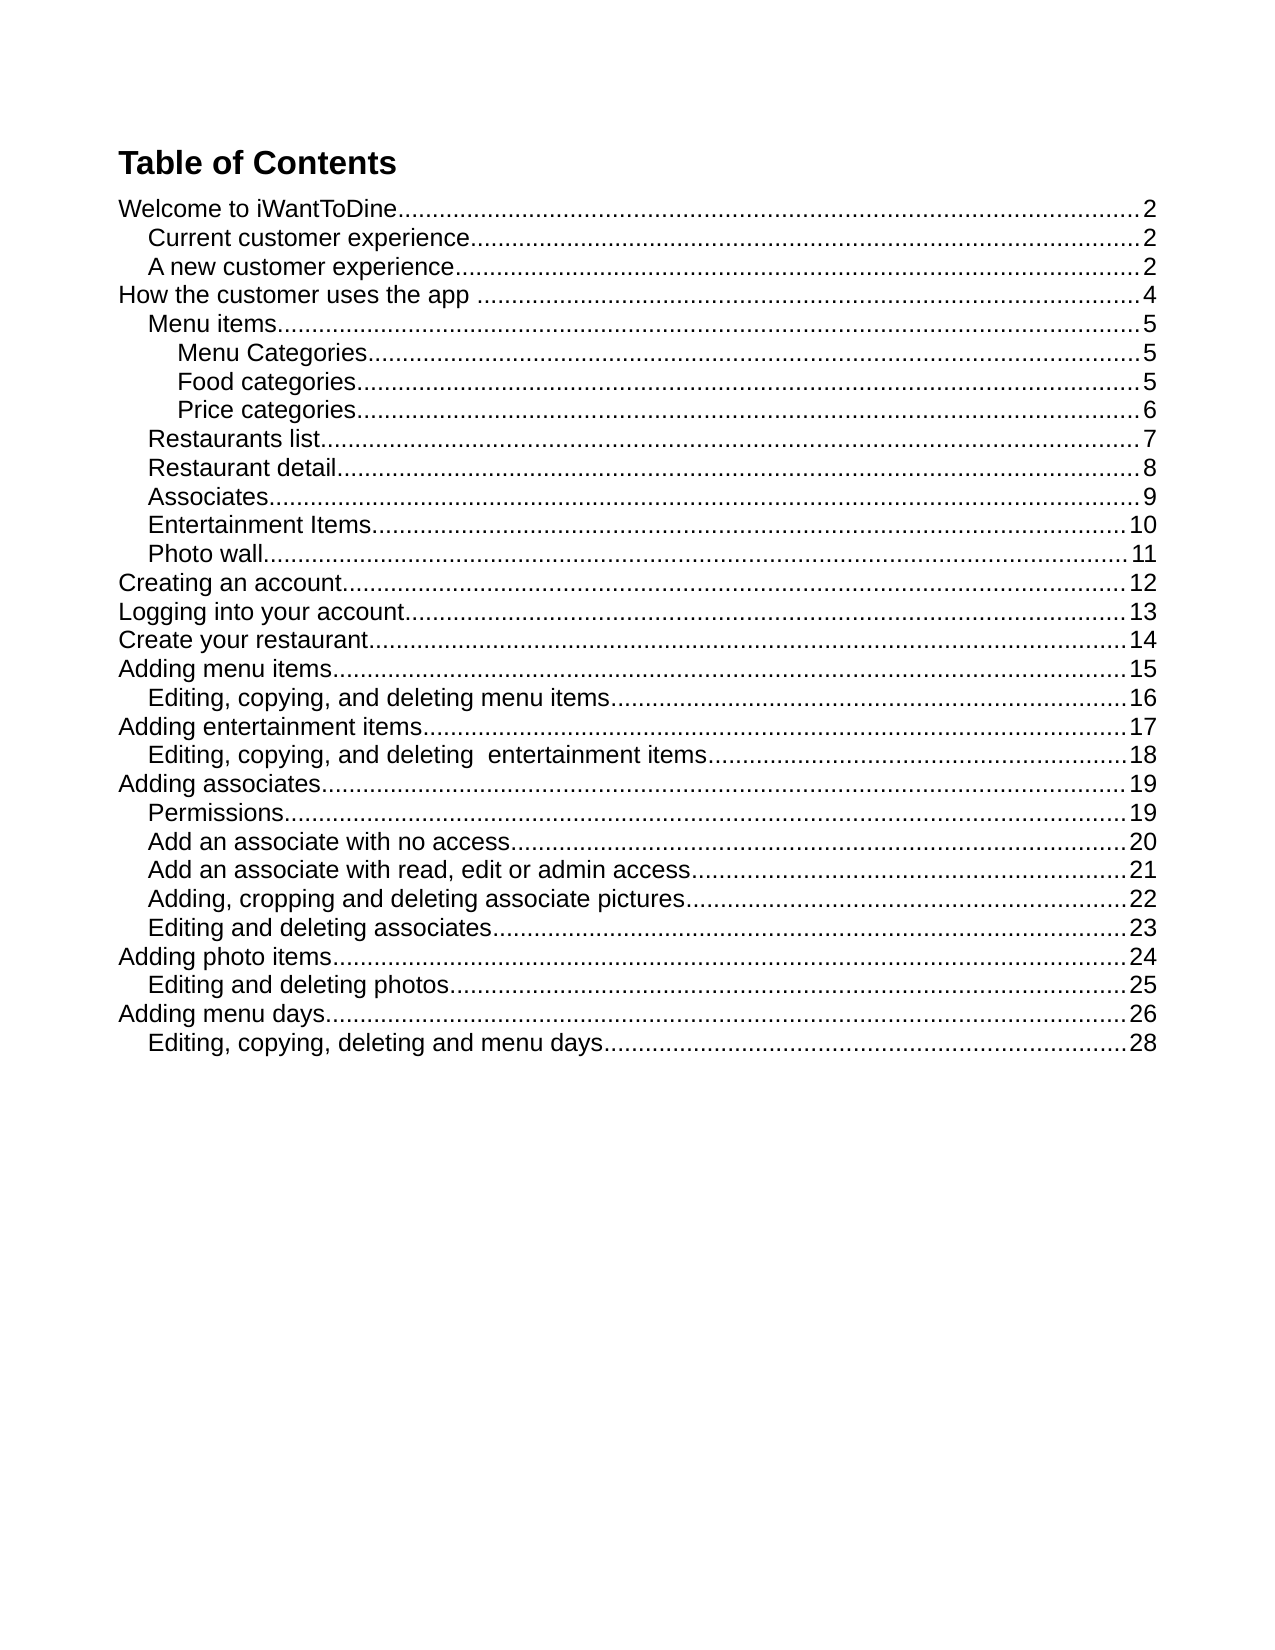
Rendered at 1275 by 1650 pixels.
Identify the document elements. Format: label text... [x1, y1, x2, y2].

text Price categories 6 [177, 395, 1157, 424]
text Editing, copying, and deleting menu items 16 [148, 683, 1157, 712]
text Adding menu items 15 [118, 654, 1157, 683]
text How the customer uses the app 4 [118, 280, 1157, 309]
text Associates 9 [148, 482, 1157, 510]
text Adding, cropping and deleting associate pictures 22 [148, 884, 1157, 913]
text A new customer experience 2 [148, 252, 1157, 280]
text Photo wall 11 [148, 539, 1157, 568]
text Add an associate with read, edit or admin access 21 [148, 855, 1157, 884]
text Editing and deleting photos 25 [148, 970, 1157, 999]
text Welcome to iWantToDine 2 [118, 194, 1157, 223]
subtitle Table of Contents [118, 143, 1157, 182]
text Editing, copying, deleting and menu days 28 [148, 1028, 1157, 1057]
text Create your restaurant 14 [118, 625, 1157, 654]
text Menu Categories 5 [177, 338, 1157, 367]
text Food categories 5 [177, 367, 1157, 395]
text Adding menu days 26 [118, 999, 1157, 1028]
text Menu items 5 [148, 309, 1157, 338]
text Adding entertainment items 17 [118, 712, 1157, 740]
text Restaurants list 7 [148, 424, 1157, 453]
text Creating an account 12 [118, 568, 1157, 597]
text Editing and deleting associates 23 [148, 913, 1157, 942]
text Permissions 19 [148, 798, 1157, 827]
text Restaurant detail 8 [148, 453, 1157, 482]
text Logging into your account 13 [118, 597, 1157, 625]
text Entertainment Items 10 [148, 510, 1157, 539]
text Adding associates 19 [118, 769, 1157, 798]
text Add an associate with no access 20 [148, 827, 1157, 855]
text Current customer experience 2 [148, 223, 1157, 252]
text Adding photo items 24 [118, 942, 1157, 970]
text Editing, copying, and deleting entertainment items 18 [148, 740, 1157, 769]
